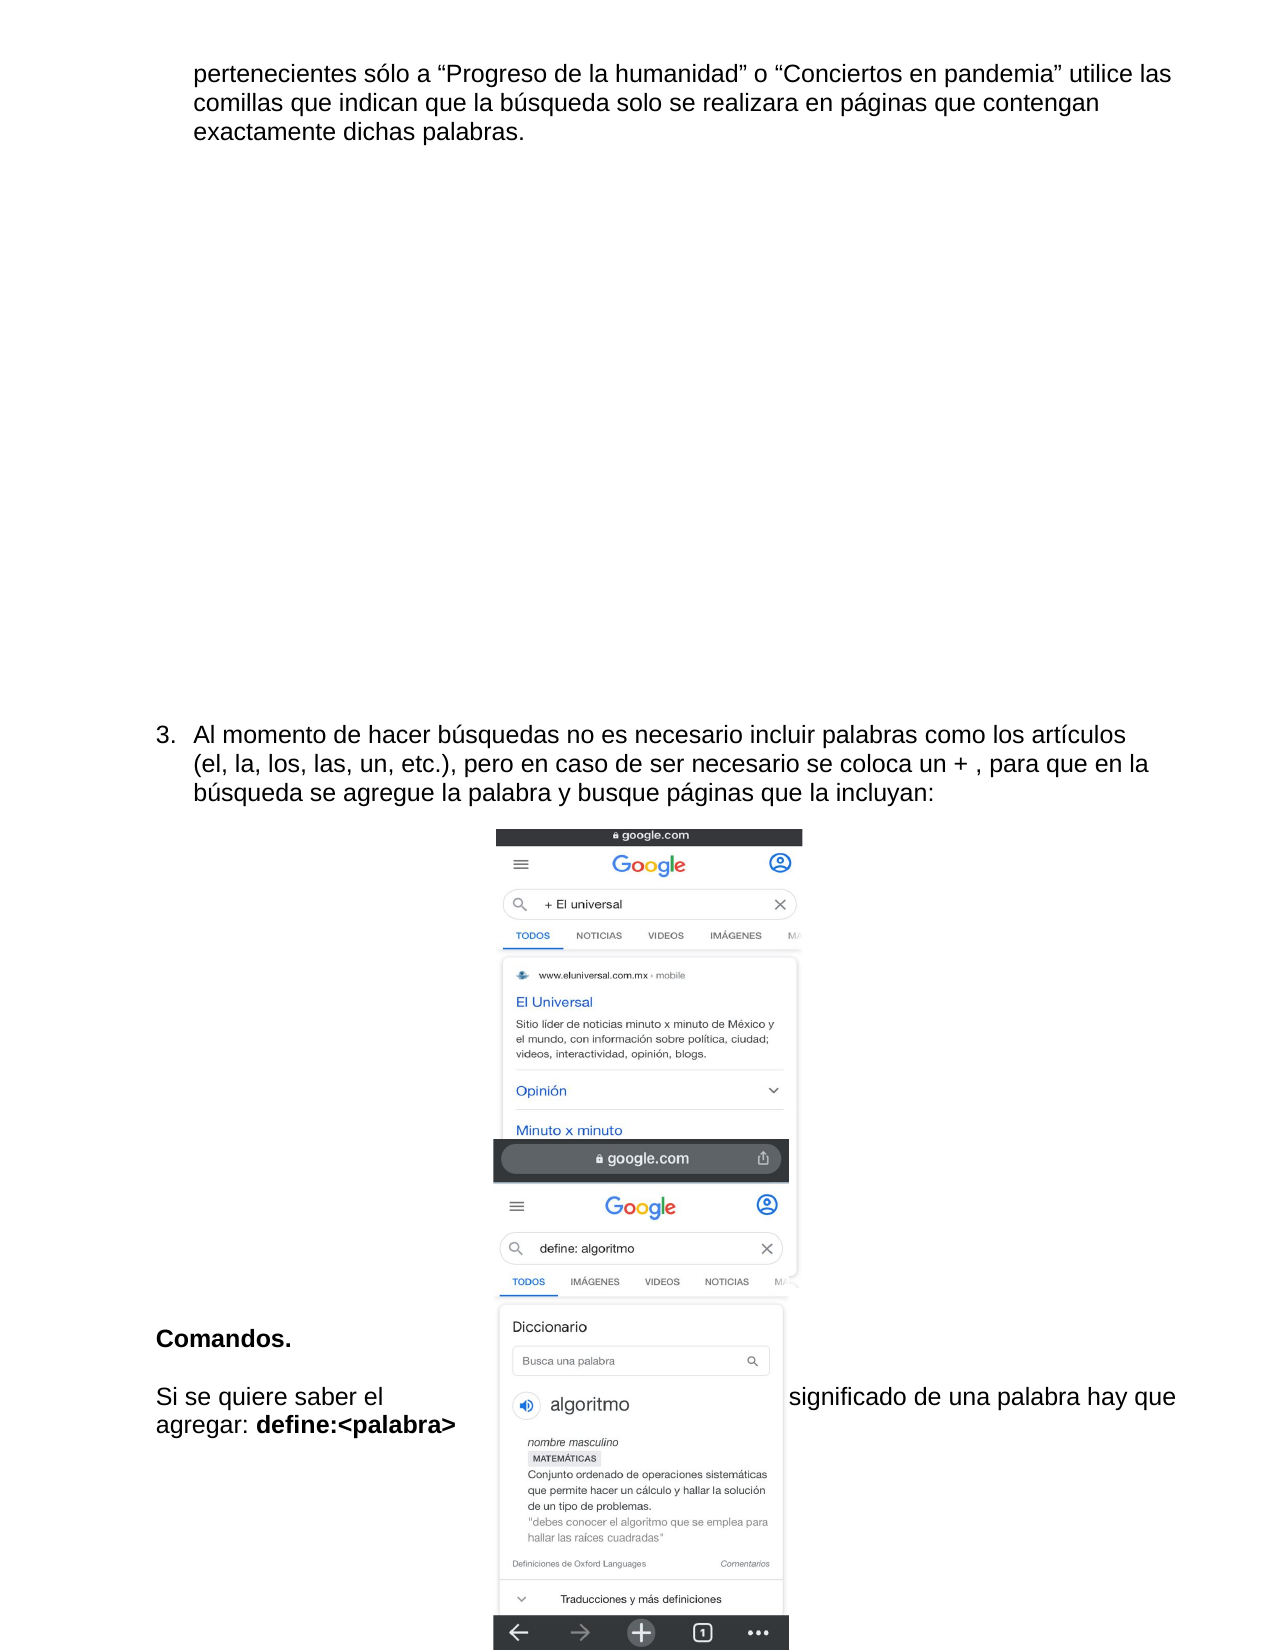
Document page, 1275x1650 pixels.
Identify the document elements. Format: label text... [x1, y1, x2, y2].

list Al momento de hacer búsquedas no es necesario incluir palabras como los artículos [156, 720, 1205, 749]
list Para encontrar todos los datos pertenecientes sólo a “Progreso de la humanidad” o “Conciertos en pandemia” utilice las comillas que indican que la búsqueda solo se realizara en páginas que contengan exactamente dichas palabras. [156, 59, 1205, 174]
text Si se quiere saber el significado de una palabra hay que agregar: define:<palabra> [789, 1353, 1205, 1439]
text (el, la, los, las, un, etc.), pero en caso de ser necesario se coloca un + , para que en la búsqueda se agregue la palabra y busque páginas que la incluyan: [193, 749, 1205, 807]
text Si se quiere saber el significado de una palabra hay que agregar: define:<palabra> [156, 1353, 493, 1439]
text Comandos. [118, 1324, 493, 1353]
text [789, 1324, 1205, 1353]
